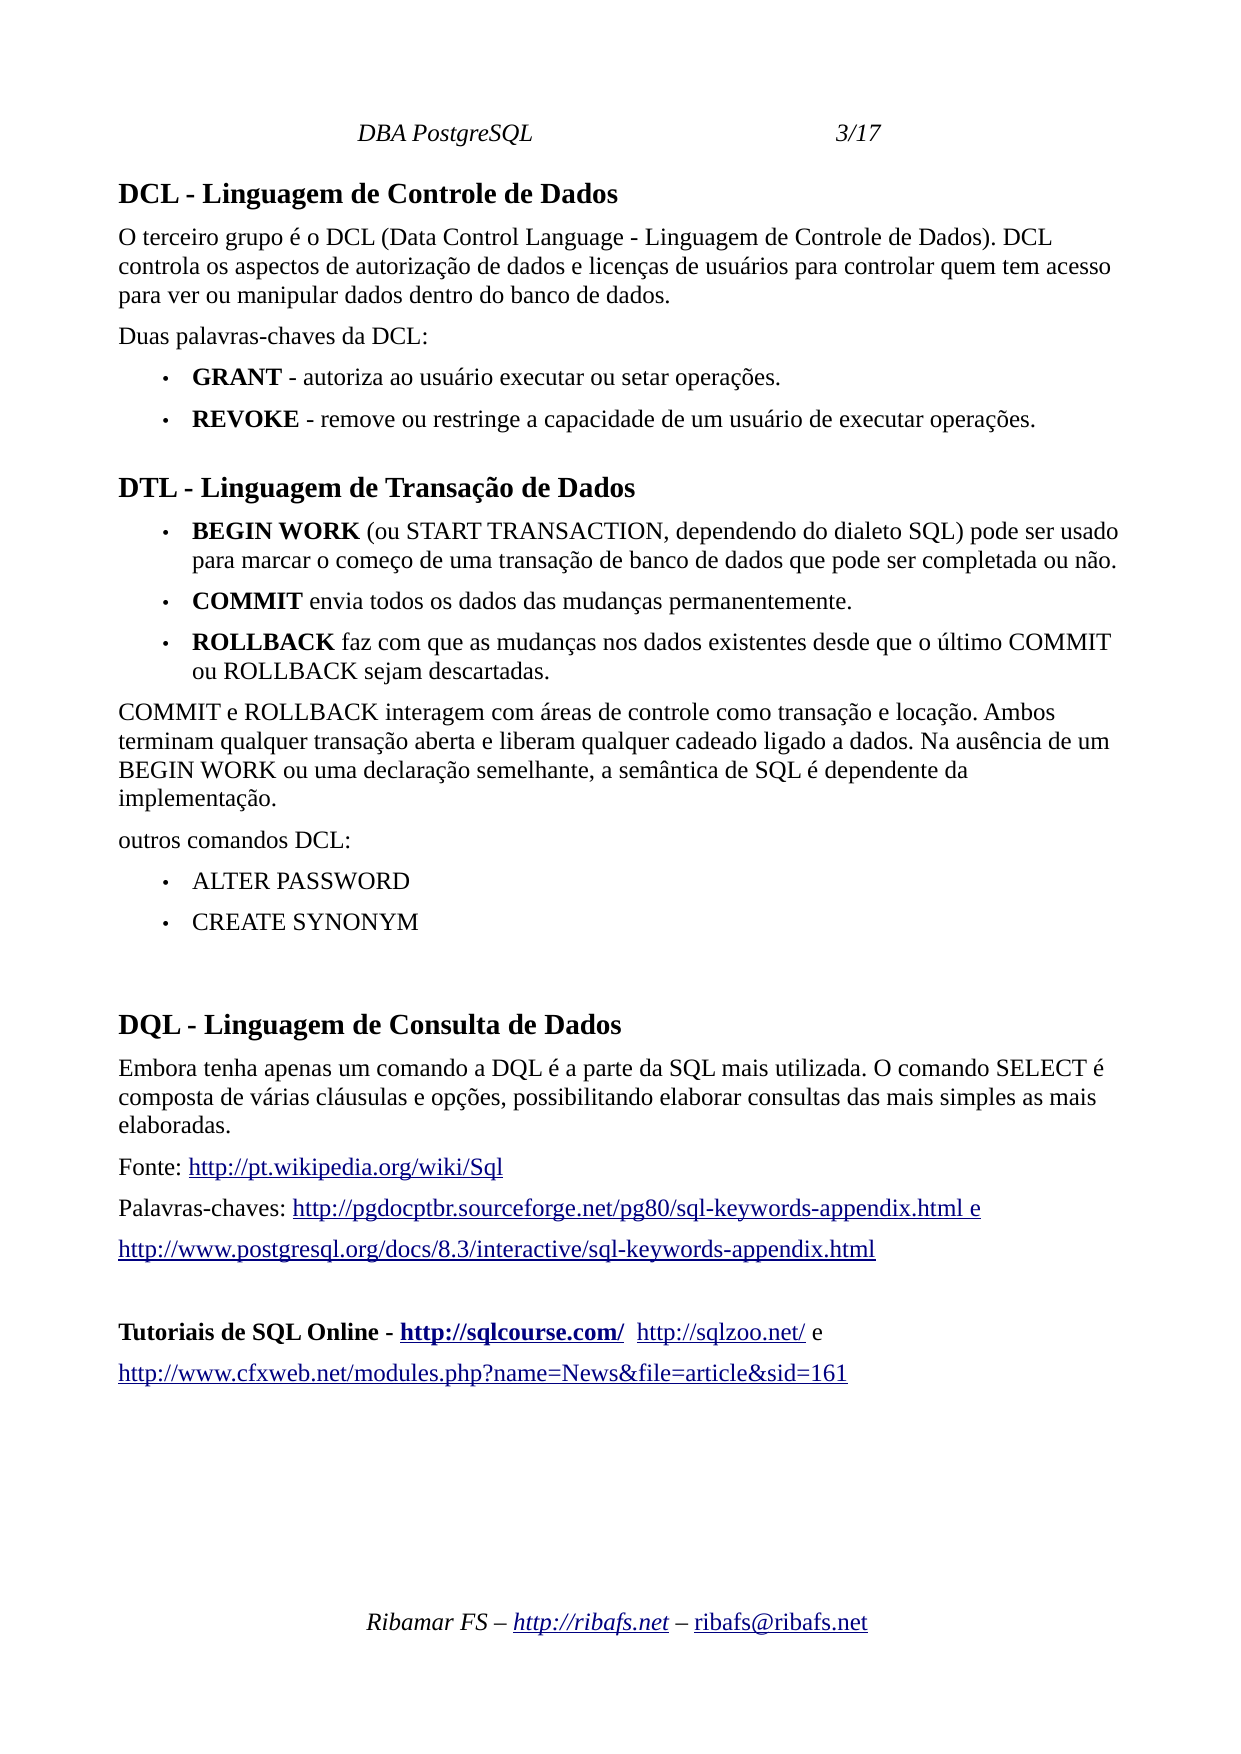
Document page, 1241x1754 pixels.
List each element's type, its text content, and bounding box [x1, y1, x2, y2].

text Palavras-chaves: http://pgdocptbr.sourceforge.net/pg80/sql-keywords-appendix.html e [118, 1193, 1122, 1222]
list ALTER PASSWORD [162, 866, 1122, 895]
list BEGIN WORK (ou START TRANSACTION, dependendo do dialeto SQL) pode ser usado para marcar o começo de uma transação de banco de dados que pode ser completada ou não. [162, 516, 1122, 573]
subtitle DCL - Linguagem de Controle de Dados [118, 176, 1122, 210]
text Fonte: http://pt.wikipedia.org/wiki/Sql [118, 1152, 1122, 1181]
text http://www.cfxweb.net/modules.php?name=News&file=article&sid=161 [118, 1358, 1122, 1387]
subtitle DQL - Linguagem de Consulta de Dados [118, 973, 1122, 1041]
text outros comandos DCL: [118, 825, 1122, 853]
list CREATE SYNONYM [162, 907, 1122, 936]
list COMMIT envia todos os dados das mudanças permanentemente. [162, 586, 1122, 615]
text COMMIT e ROLLBACK interagem com áreas de controle como transação e locação. Ambos terminam qualquer transação aberta e liberam qualquer cadeado ligado a dados. Na ausência de um BEGIN WORK ou uma declaração semelhante, a semântica de SQL é dependente da implementação. [118, 697, 1122, 812]
text Duas palavras-chaves da DCL: [118, 321, 1122, 350]
text Embora tenha apenas um comando a DQL é a parte da SQL mais utilizada. O comando SELECT é composta de várias cláusulas e opções, possibilitando elaborar consultas das mais simples as mais elaboradas. [118, 1053, 1122, 1139]
text Tutoriais de SQL Online - http://sqlcourse.com/ http://sqlzoo.net/ e [118, 1317, 1122, 1346]
text http://www.postgresql.org/docs/8.3/interactive/sql-keywords-appendix.html [118, 1234, 1122, 1263]
list ROLLBACK faz com que as mudanças nos dados existentes desde que o último COMMIT ou ROLLBACK sejam descartadas. [162, 627, 1122, 685]
subtitle DTL - Linguagem de Transação de Dados [118, 470, 1122, 503]
list REVOKE - remove ou restringe a capacidade de um usuário de executar operações. [162, 404, 1122, 432]
text O terceiro grupo é o DCL (Data Control Language - Linguagem de Controle de Dados). DCL controla os aspectos de autorização de dados e licenças de usuários para controlar quem tem acesso para ver ou manipular dados dentro do banco de dados. [118, 222, 1122, 309]
list GRANT - autoriza ao usuário executar ou setar operações. [162, 362, 1122, 391]
